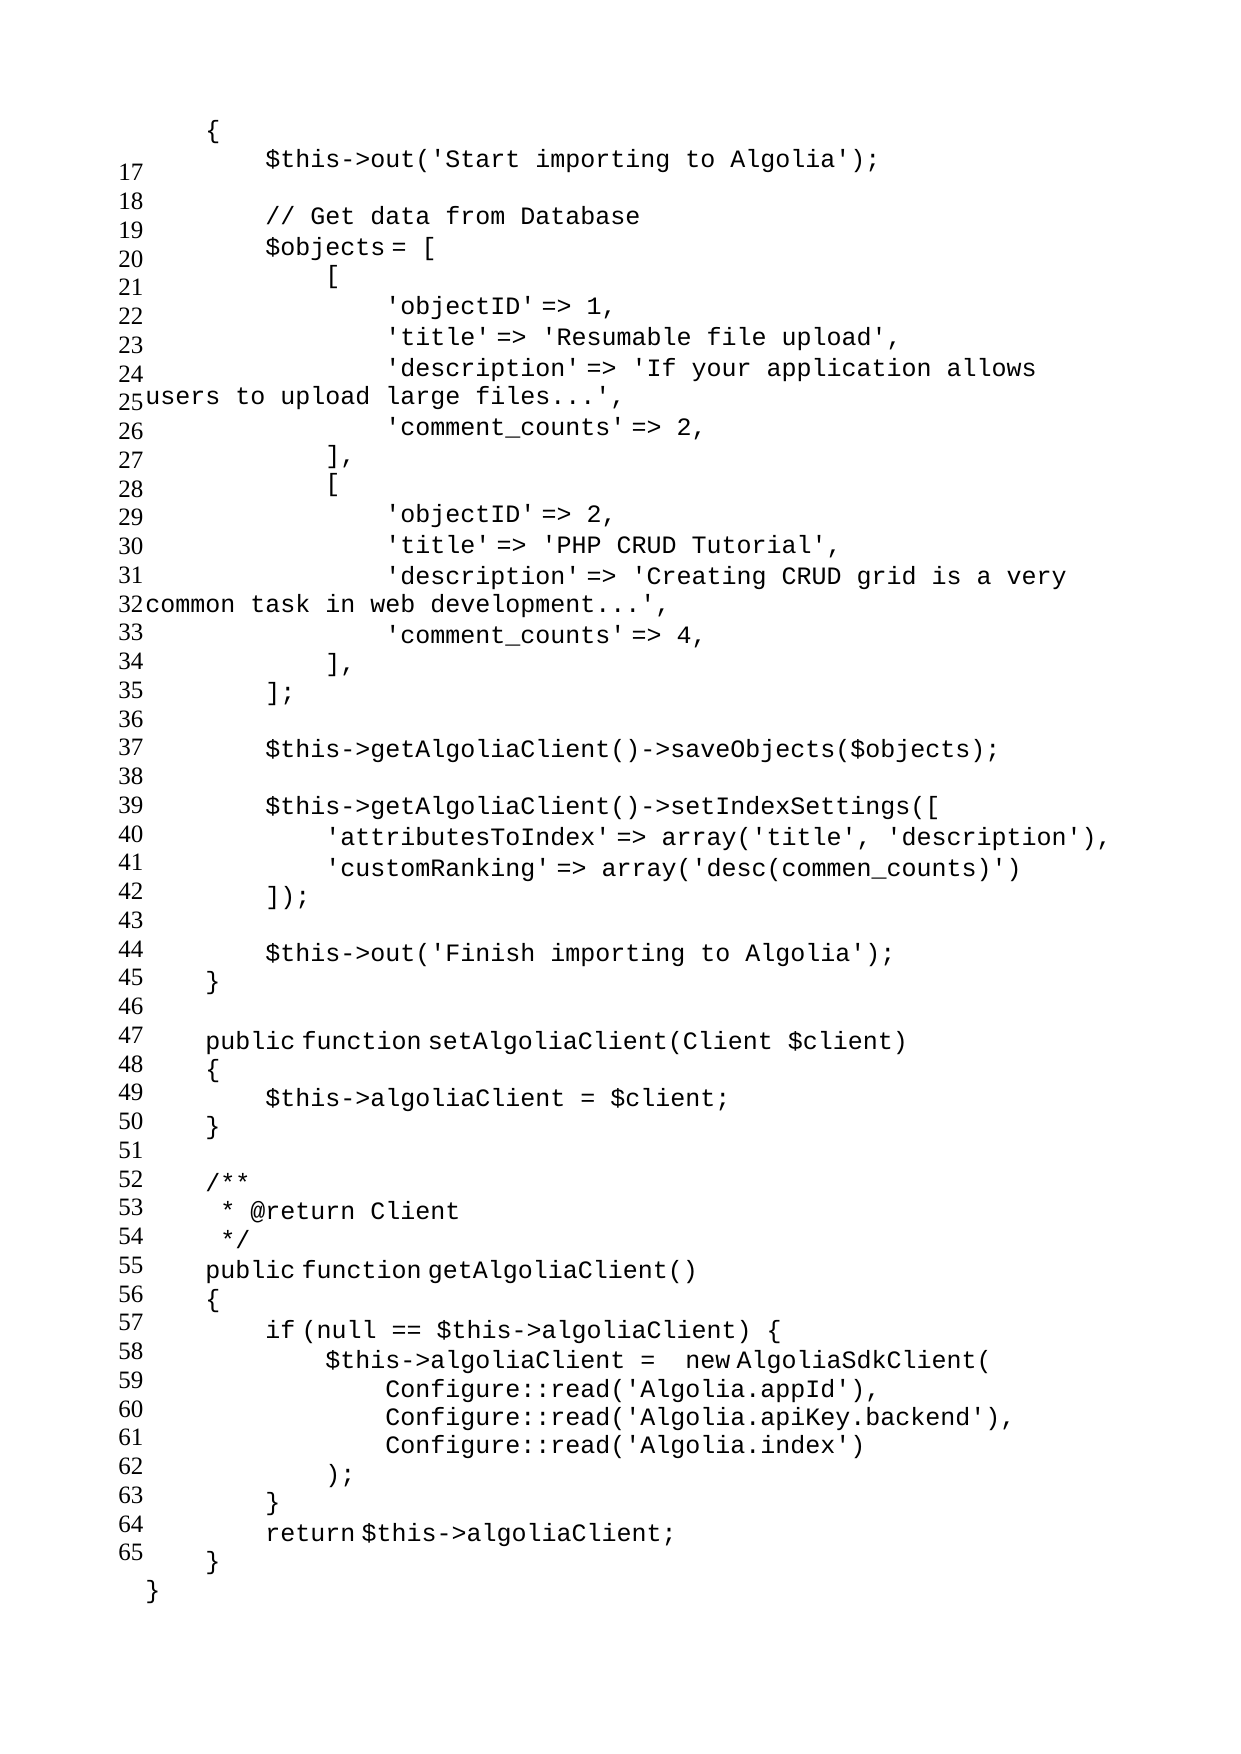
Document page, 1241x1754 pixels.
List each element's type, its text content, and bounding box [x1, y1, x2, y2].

table_header 17 18 19 20 21 22 23 24 25 26 27 28 29 30 31 32 33 34 35 36 37 38 39 40 41 42 43 44 45 46 47 48 49 50 51 52 53 54 55 56 57 58 59 60 61 62 63 64 65 [118, 118, 145, 1606]
table_header { $this->out('Start importing to Algolia'); // Get data from Database $objects = [ [ 'objectID' => 1, 'title' => 'Resumable file upload', 'description' => 'If your application allows users to upload large files...', 'comment_counts' => 2, ], [ 'objectID' => 2, 'title' => 'PHP CRUD Tutorial', 'description' => 'Creating CRUD grid is a very common task in web development...', 'comment_counts' => 4, ], ]; $this->getAlgoliaClient()->saveObjects($objects); $this->getAlgoliaClient()->setIndexSettings([ 'attributesToIndex' => array('title', 'description'), 'customRanking' => array('desc(commen_counts)') ]); $this->out('Finish importing to Algolia'); } public function setAlgoliaClient(Client $client) { $this->algoliaClient = $client; } /** * @return Client */ public function getAlgoliaClient() { if (null == $this->algoliaClient) { $this->algoliaClient = new AlgoliaSdkClient( Configure::read('Algolia.appId'), Configure::read('Algolia.apiKey.backend'), Configure::read('Algolia.index') ); } return $this->algoliaClient; } } [145, 118, 1122, 1606]
